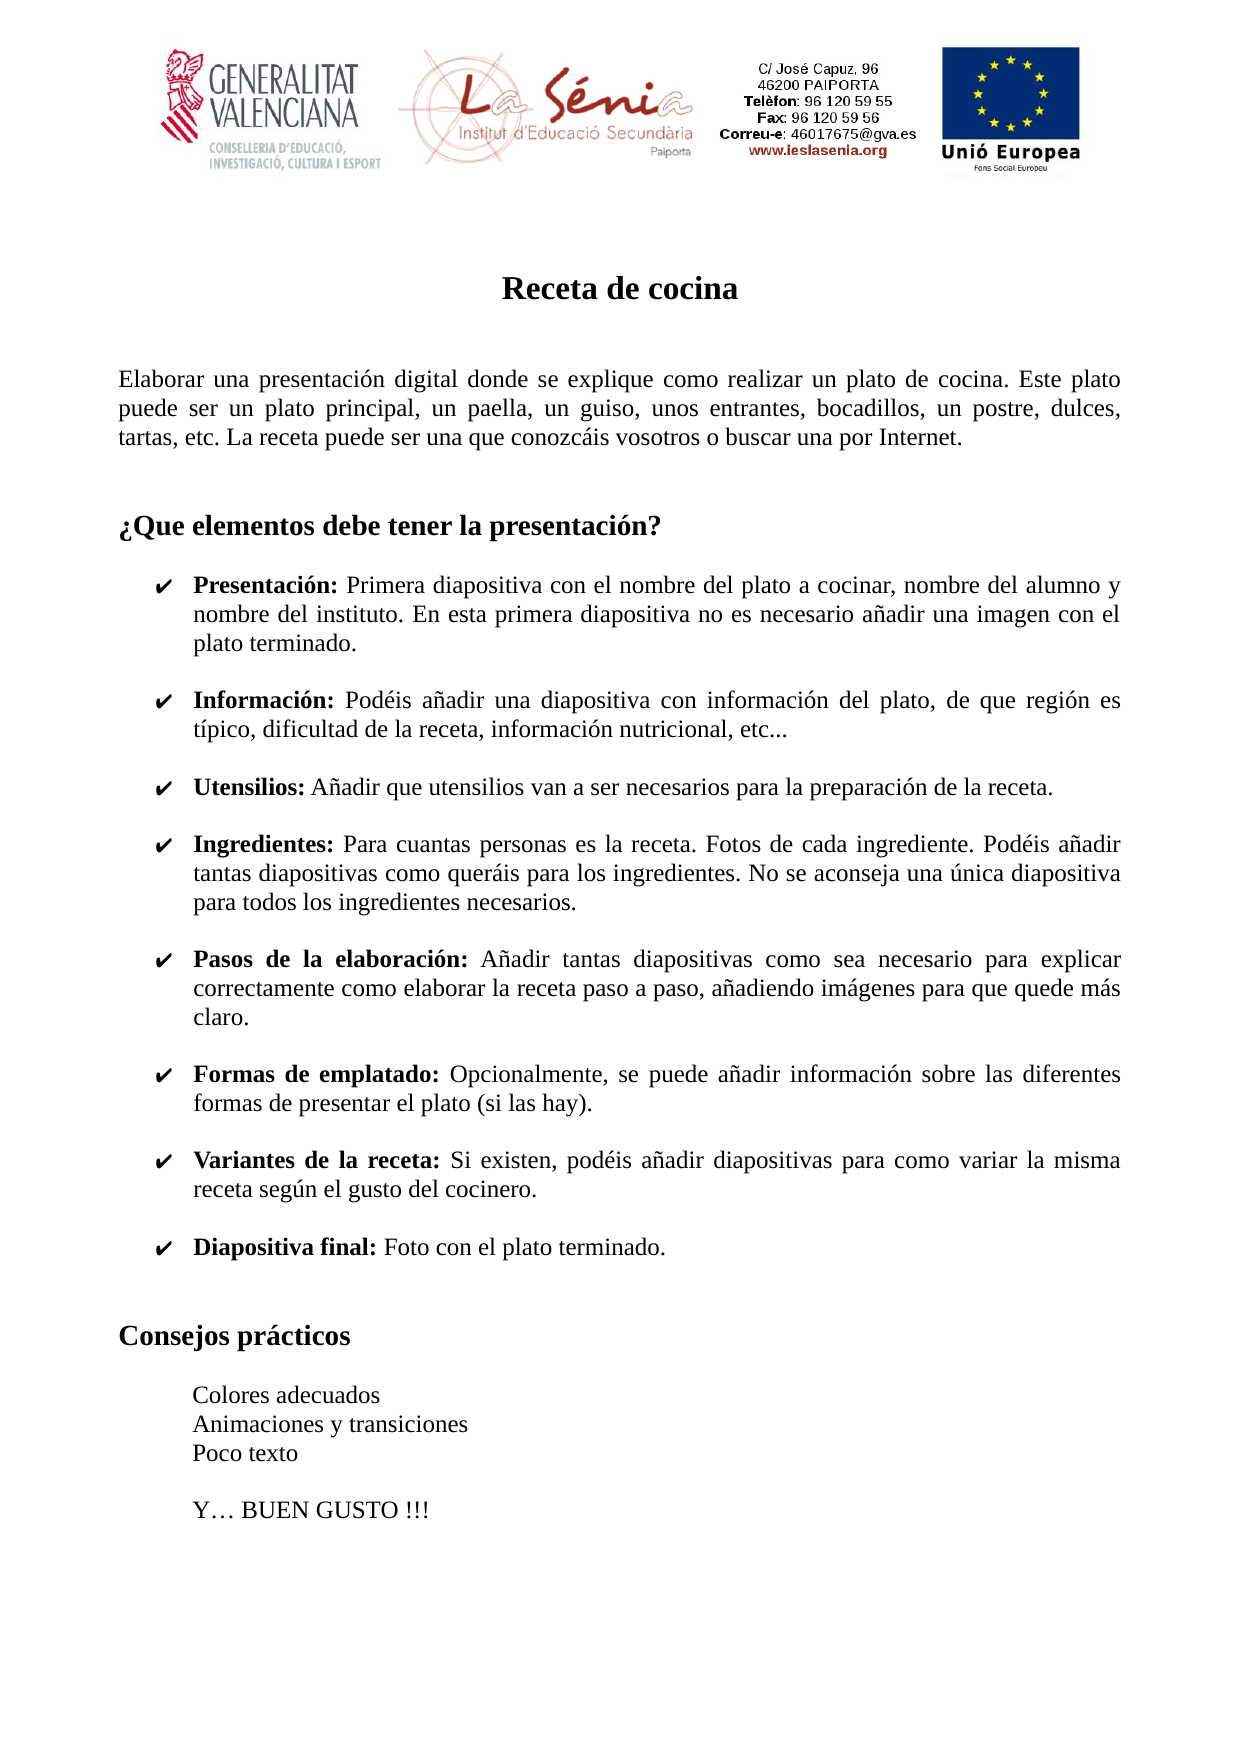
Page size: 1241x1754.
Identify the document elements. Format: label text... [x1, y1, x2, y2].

text Y… BUEN GUSTO !!! [118, 1495, 1122, 1524]
list Ingredientes: Para cuantas personas es la receta. Fotos de cada ingrediente. Podéis añadir tantas diapositivas como queráis para los ingredientes. No se aconseja una única diapositiva para todos los ingredientes necesarios. [156, 829, 1122, 915]
list Información: Podéis añadir una diapositiva con información del plato, de que región es típico, dificultad de la receta, información nutricional, etc... [156, 685, 1122, 743]
text Receta de cocina [118, 268, 1122, 307]
text ¿Que elementos debe tener la presentación? [118, 508, 1122, 542]
text Elaborar una presentación digital donde se explique como realizar un plato de cocina. Este plato puede ser un plato principal, un paella, un guiso, unos entrantes, bocadillos, un postre, dulces, tartas, etc. La receta puede ser una que conozcáis vosotros o buscar una por Internet. [118, 364, 1122, 451]
list Formas de emplatado: Opcionalmente, se puede añadir información sobre las diferentes formas de presentar el plato (si las hay). [156, 1059, 1122, 1117]
list Diapositiva final: Foto con el plato terminado. [156, 1232, 1122, 1260]
list Presentación: Primera diapositiva con el nombre del plato a cocinar, nombre del alumno y nombre del instituto. En esta primera diapositiva no es necesario añadir una imagen con el plato terminado. [156, 570, 1122, 657]
text Poco texto [118, 1438, 1122, 1466]
list Utensilios: Añadir que utensilios van a ser necesarios para la preparación de la receta. [156, 772, 1122, 800]
text Animaciones y transiciones [118, 1409, 1122, 1438]
text Colores adecuados [118, 1380, 1122, 1409]
text Consejos prácticos [118, 1318, 1122, 1351]
picture [153, 29, 1100, 183]
list Variantes de la receta: Si existen, podéis añadir diapositivas para como variar la misma receta según el gusto del cocinero. [156, 1145, 1122, 1203]
list Pasos de la elaboración: Añadir tantas diapositivas como sea necesario para explicar correctamente como elaborar la receta paso a paso, añadiendo imágenes para que quede más claro. [156, 944, 1122, 1030]
